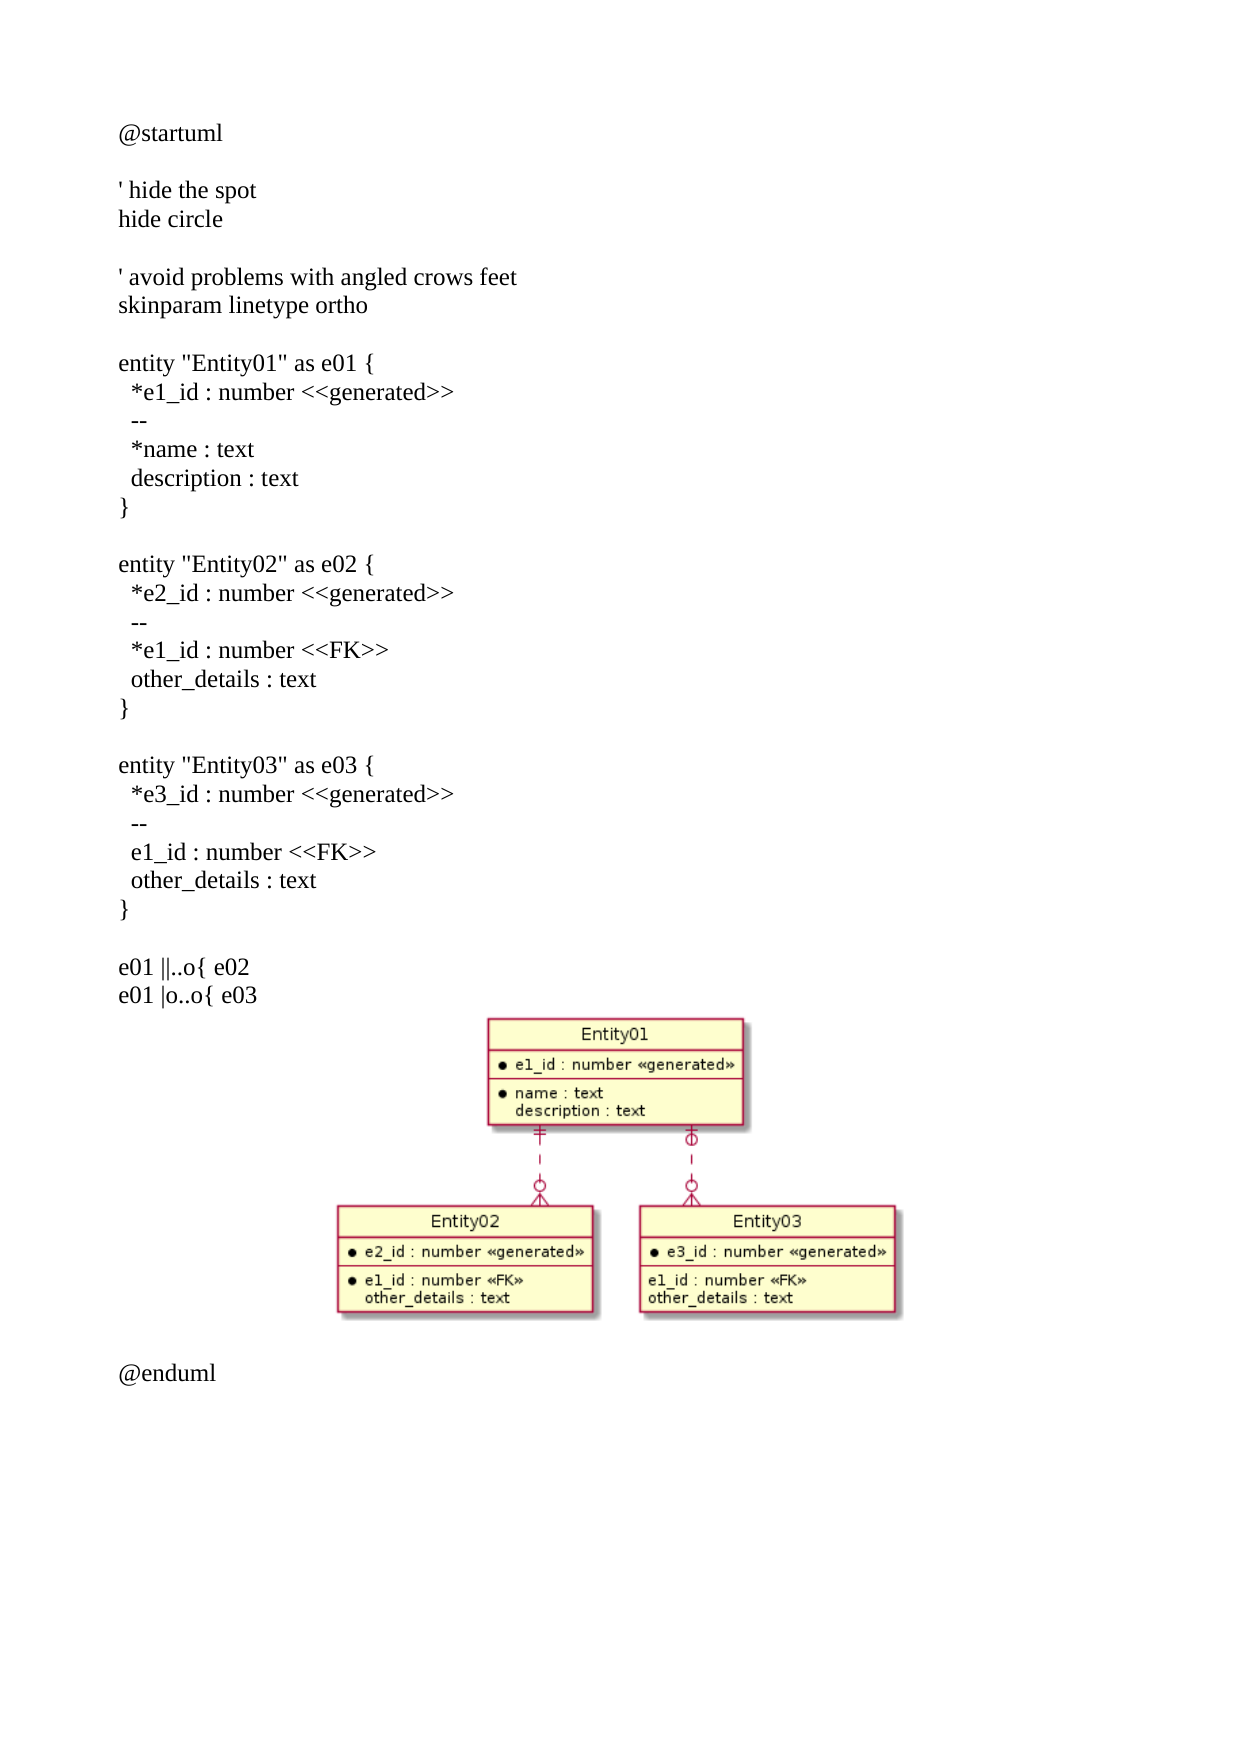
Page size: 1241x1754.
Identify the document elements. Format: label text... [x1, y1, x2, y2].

text e01 ||..o{ e02 [118, 952, 1122, 981]
text } [118, 492, 1122, 521]
text other_details : text [118, 664, 1122, 693]
text hide circle [118, 204, 1122, 233]
text ' avoid problems with angled crows feet [118, 262, 1122, 291]
text *e3_id : number <<generated>> [118, 779, 1122, 808]
text entity "Entity01" as e01 { [118, 348, 1122, 377]
text @enduml [118, 1358, 1122, 1386]
text } [118, 693, 1122, 722]
text } [118, 894, 1122, 923]
text skinparam linetype ortho [118, 291, 1122, 319]
text -- [118, 406, 1122, 434]
text other_details : text [118, 866, 1122, 894]
text ' hide the spot [118, 176, 1122, 204]
text *e1_id : number <<FK>> [118, 636, 1122, 664]
text *name : text [118, 434, 1122, 463]
text entity "Entity02" as e02 { [118, 549, 1122, 578]
text e1_id : number <<FK>> [118, 837, 1122, 866]
text *e2_id : number <<generated>> [118, 578, 1122, 607]
text entity "Entity03" as e03 { [118, 751, 1122, 779]
text -- [118, 607, 1122, 636]
text @startuml [118, 118, 1122, 147]
text description : text [118, 463, 1122, 492]
text e01 |o..o{ e03 [118, 981, 1122, 1009]
text *e1_id : number <<generated>> [118, 377, 1122, 406]
text -- [118, 808, 1122, 837]
picture [328, 1009, 912, 1329]
